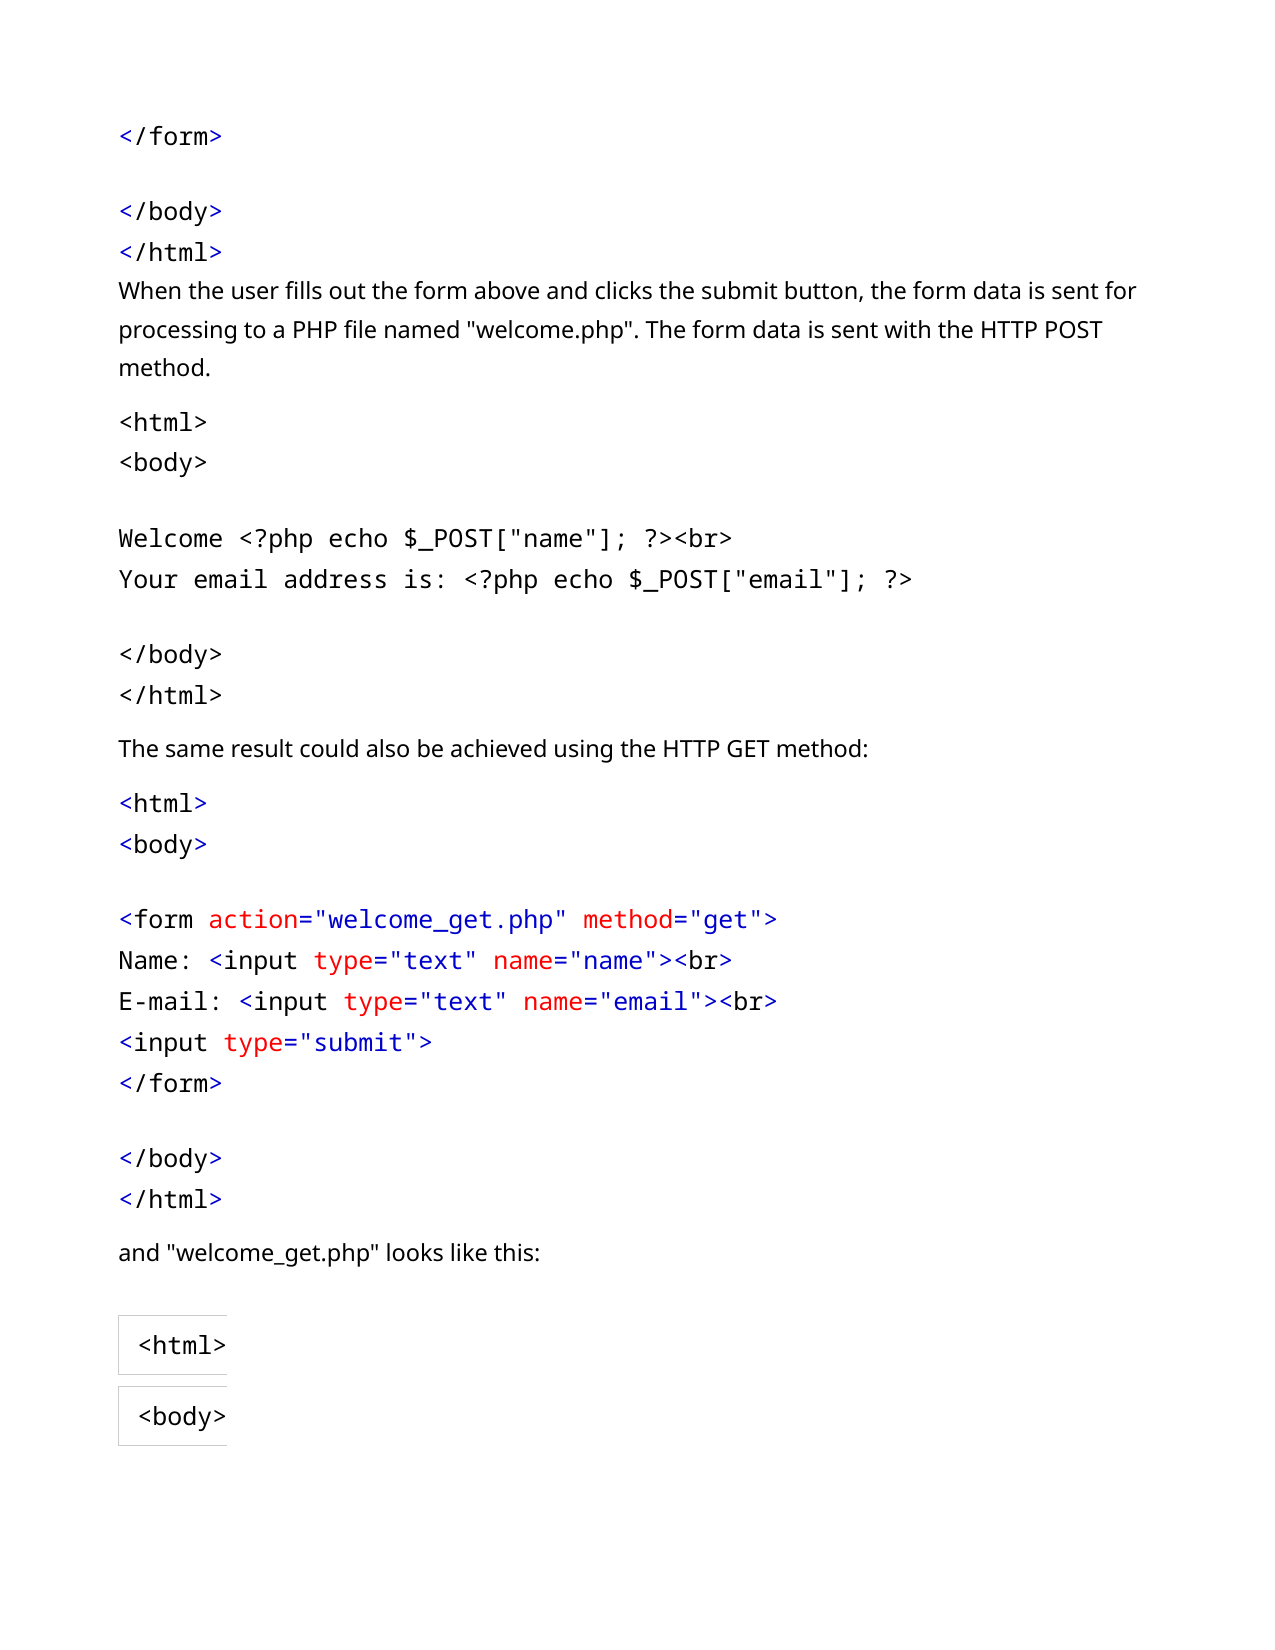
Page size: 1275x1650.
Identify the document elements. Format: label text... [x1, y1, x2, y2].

text <html> <body> Welcome <?php echo $_POST["name"]; ?><br> Your email address is: <?php echo $_POST["email"]; ?> </body> </html> [118, 404, 1157, 711]
text </form> </body> </html> When the user fills out the form above and clicks the submit button, the form data is sent for processing to a PHP file named "welcome.php". The form data is sent with the HTTP POST method. [118, 118, 1157, 383]
text <html> <body> [118, 1315, 1157, 1516]
text The same result could also be achieved using the HTTP GET method: [118, 733, 1157, 765]
text <html> <body> <form action="welcome_get.php" method="get"> Name: <input type="text" name="name"><br> E-mail: <input type="text" name="email"><br> <input type="submit"> </form> </body> </html> [118, 786, 1157, 1215]
text and "welcome_get.php" looks like this: [118, 1237, 1157, 1269]
